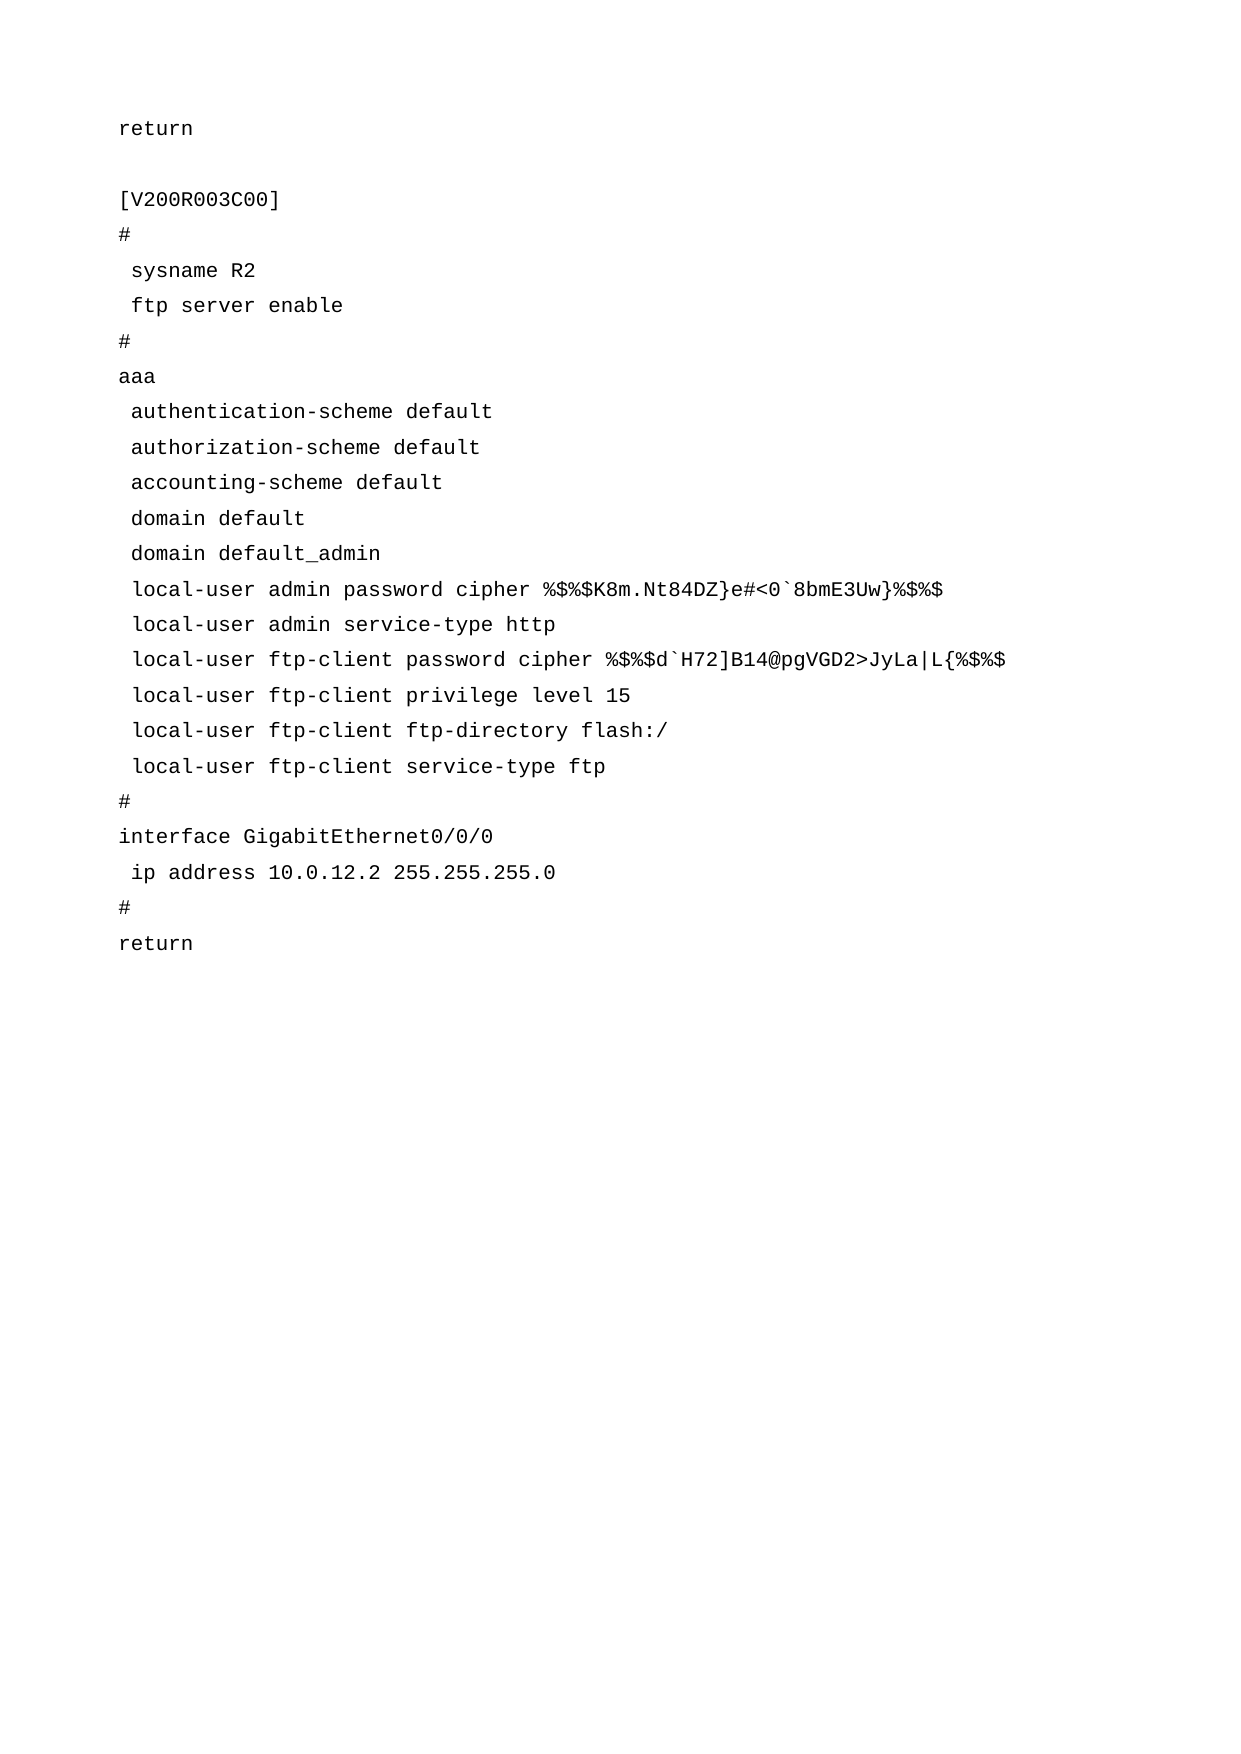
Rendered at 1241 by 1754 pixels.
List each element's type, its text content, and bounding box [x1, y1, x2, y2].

text return [118, 118, 1122, 142]
text # [118, 224, 1122, 248]
text [V200R003C00] [118, 189, 1122, 213]
text ftp server enable [118, 295, 1122, 319]
text local-user admin password cipher %$%$K8m.Nt84DZ}e#<0`8bmE3Uw}%$%$ [118, 578, 1122, 602]
text domain default [118, 508, 1122, 531]
text # [118, 897, 1122, 921]
text return [118, 933, 1122, 956]
text local-user ftp-client ftp-directory flash:/ [118, 720, 1122, 744]
text # [118, 331, 1122, 354]
text aaa [118, 366, 1122, 390]
text domain default_admin [118, 543, 1122, 567]
text ip address 10.0.12.2 255.255.255.0 [118, 862, 1122, 886]
text local-user ftp-client password cipher %$%$d`H72]B14@pgVGD2>JyLa|L{%$%$ [118, 649, 1122, 673]
text # [118, 791, 1122, 815]
text accounting-scheme default [118, 472, 1122, 496]
text authorization-scheme default [118, 437, 1122, 461]
text sysname R2 [118, 260, 1122, 283]
text interface GigabitEthernet0/0/0 [118, 826, 1122, 850]
text local-user admin service-type http [118, 614, 1122, 638]
text local-user ftp-client service-type ftp [118, 756, 1122, 779]
text authentication-scheme default [118, 401, 1122, 425]
text local-user ftp-client privilege level 15 [118, 685, 1122, 708]
